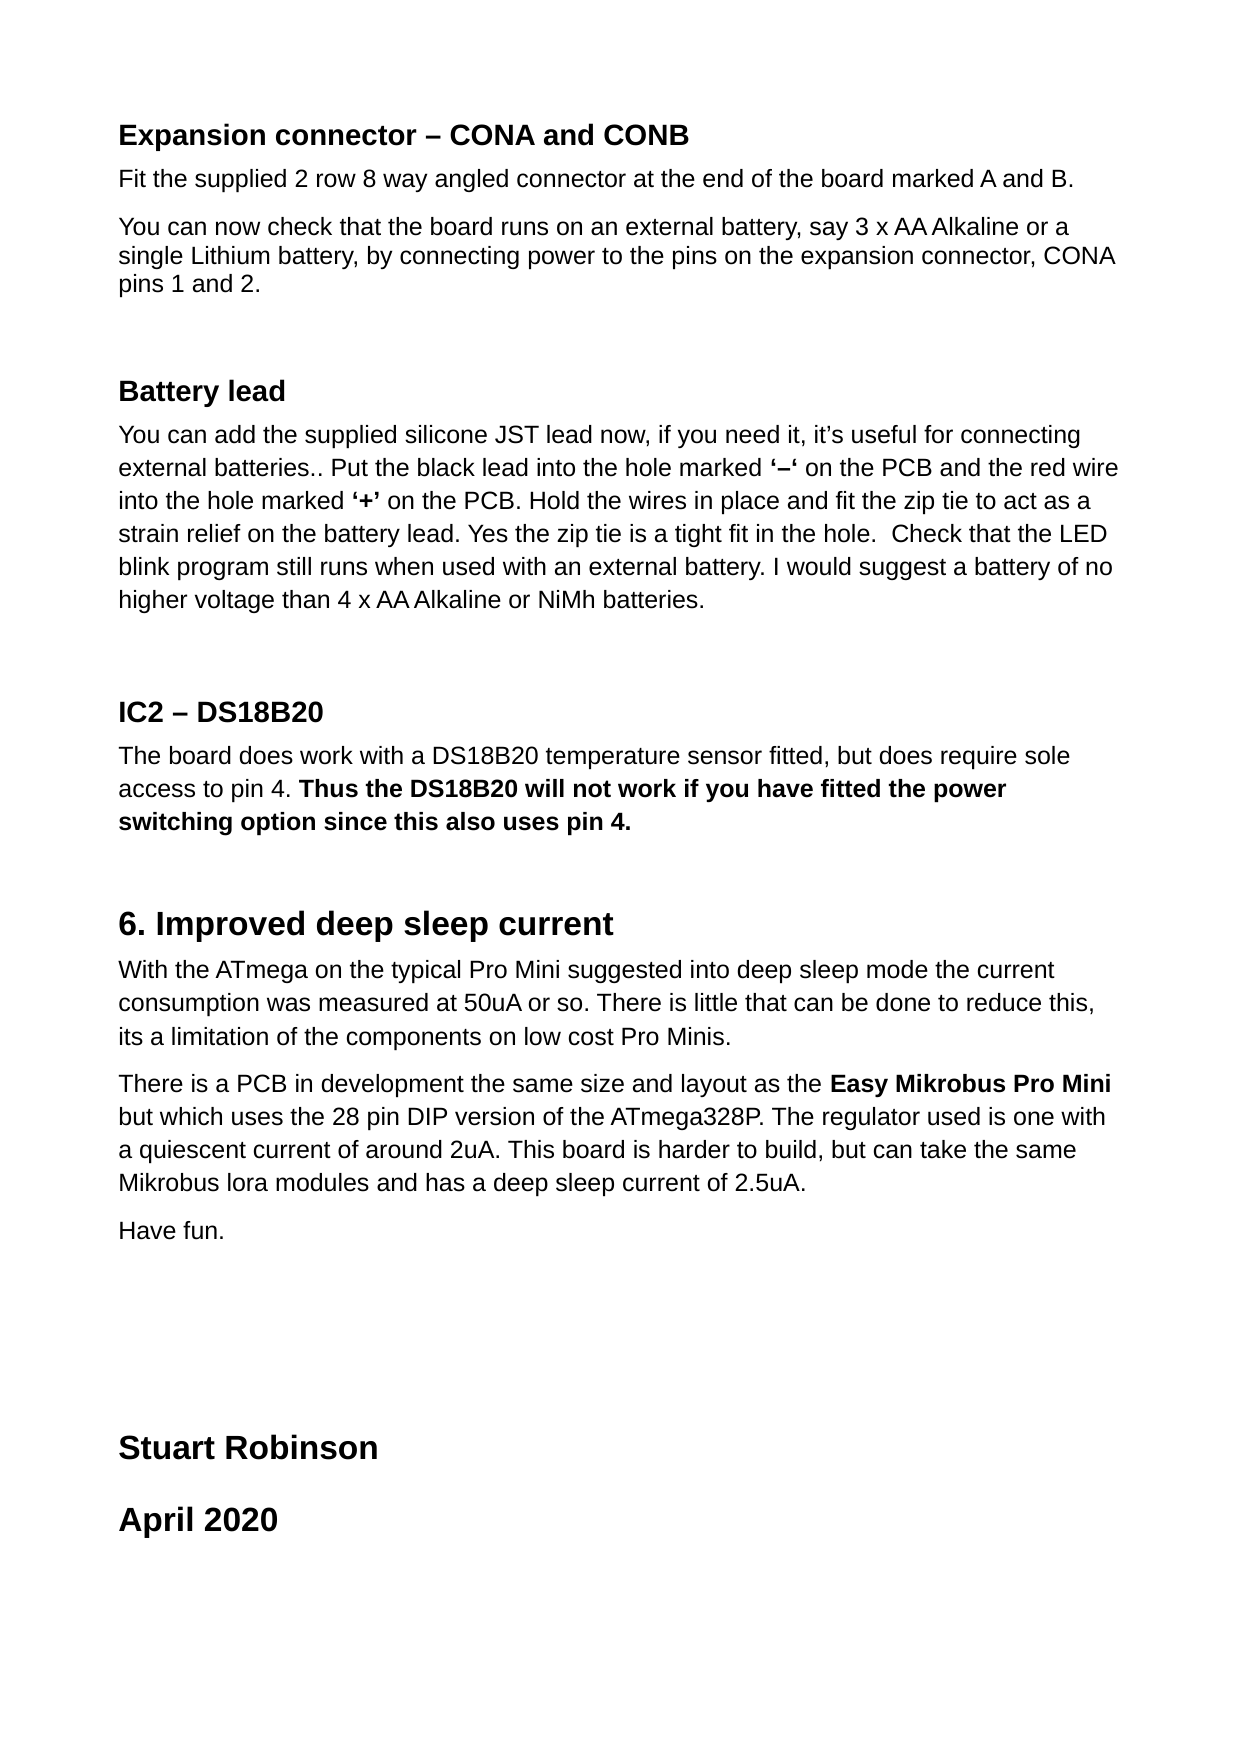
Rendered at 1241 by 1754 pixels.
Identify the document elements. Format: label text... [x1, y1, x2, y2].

text The board does work with a DS18B20 temperature sensor fitted, but does require sole access to pin 4. Thus the DS18B20 will not work if you have fitted the power switching option since this also uses pin 4. [118, 741, 1122, 836]
subtitle Stuart Robinson [118, 1428, 1122, 1467]
subtitle Expansion connector – CONA and CONB [118, 118, 1122, 152]
subtitle April 2020 [118, 1500, 1122, 1539]
subtitle Battery lead [118, 374, 1122, 407]
text Fit the supplied 2 row 8 way angled connector at the end of the board marked A and B. [118, 164, 1122, 193]
subtitle 6. Improved deep sleep current [118, 904, 1122, 943]
text With the ATmega on the typical Pro Mini suggested into deep sleep mode the current consumption was measured at 50uA or so. There is little that can be done to reduce this, its a limitation of the components on low cost Pro Minis. [118, 955, 1122, 1050]
text There is a PCB in development the same size and layout as the Easy Mikrobus Pro Mini but which uses the 28 pin DIP version of the ATmega328P. The regulator used is one with a quiescent current of around 2uA. This board is harder to build, but can take the same Mikrobus lora modules and has a deep sleep current of 2.5uA. [118, 1069, 1122, 1197]
text Have fun. [118, 1216, 1122, 1244]
subtitle IC2 – DS18B20 [118, 695, 1122, 728]
text You can add the supplied silicone JST lead now, if you need it, it’s useful for connecting external batteries.. Put the black lead into the hole marked ‘–‘ on the PCB and the red wire into the hole marked ‘+’ on the PCB. Hold the wires in place and fit the zip tie to act as a strain relief on the battery lead. Yes the zip tie is a tight fit in the hole. Check that the LED blink program still runs when used with an external battery. I would suggest a battery of no higher voltage than 4 x AA Alkaline or NiMh batteries. [118, 420, 1122, 614]
text You can now check that the board runs on an external battery, say 3 x AA Alkaline or a single Lithium battery, by connecting power to the pins on the expansion connector, CONA pins 1 and 2. [118, 212, 1122, 298]
